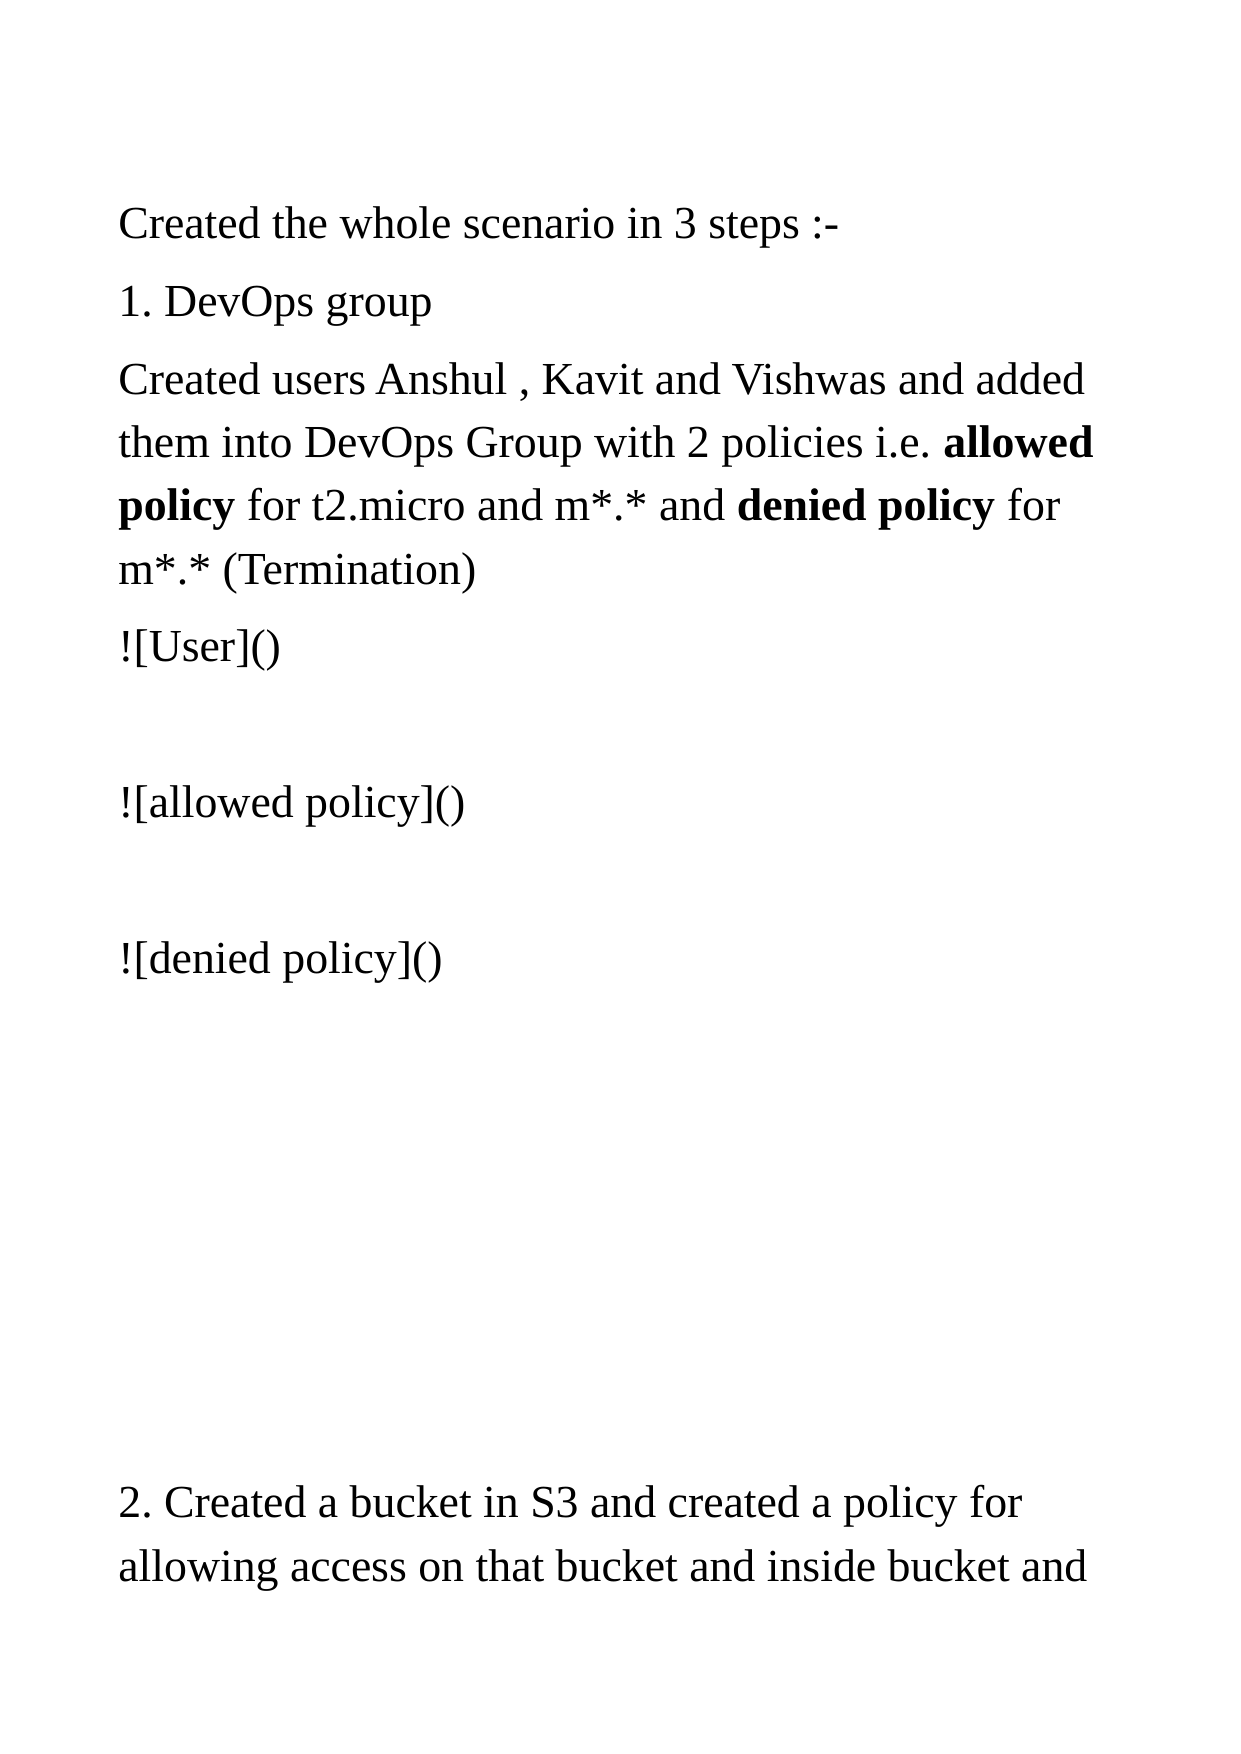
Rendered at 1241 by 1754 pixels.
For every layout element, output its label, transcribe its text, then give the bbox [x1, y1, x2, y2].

text ![allowed policy]() [118, 775, 1122, 827]
text Created users Anshul , Kavit and Vishwas and added them into DevOps Group with 2 policies i.e. allowed policy for t2.micro and m*.* and denied policy for m*.* (Termination) [118, 352, 1122, 594]
text ![User]() [118, 619, 1122, 672]
text 2. Created a bucket in S3 and created a policy for allowing access on that bucket and inside bucket and [118, 1475, 1122, 1591]
text ![denied policy]() [118, 930, 1122, 983]
text Created the whole scenario in 3 steps :- [118, 196, 1122, 249]
text 1. DevOps group [118, 274, 1122, 326]
